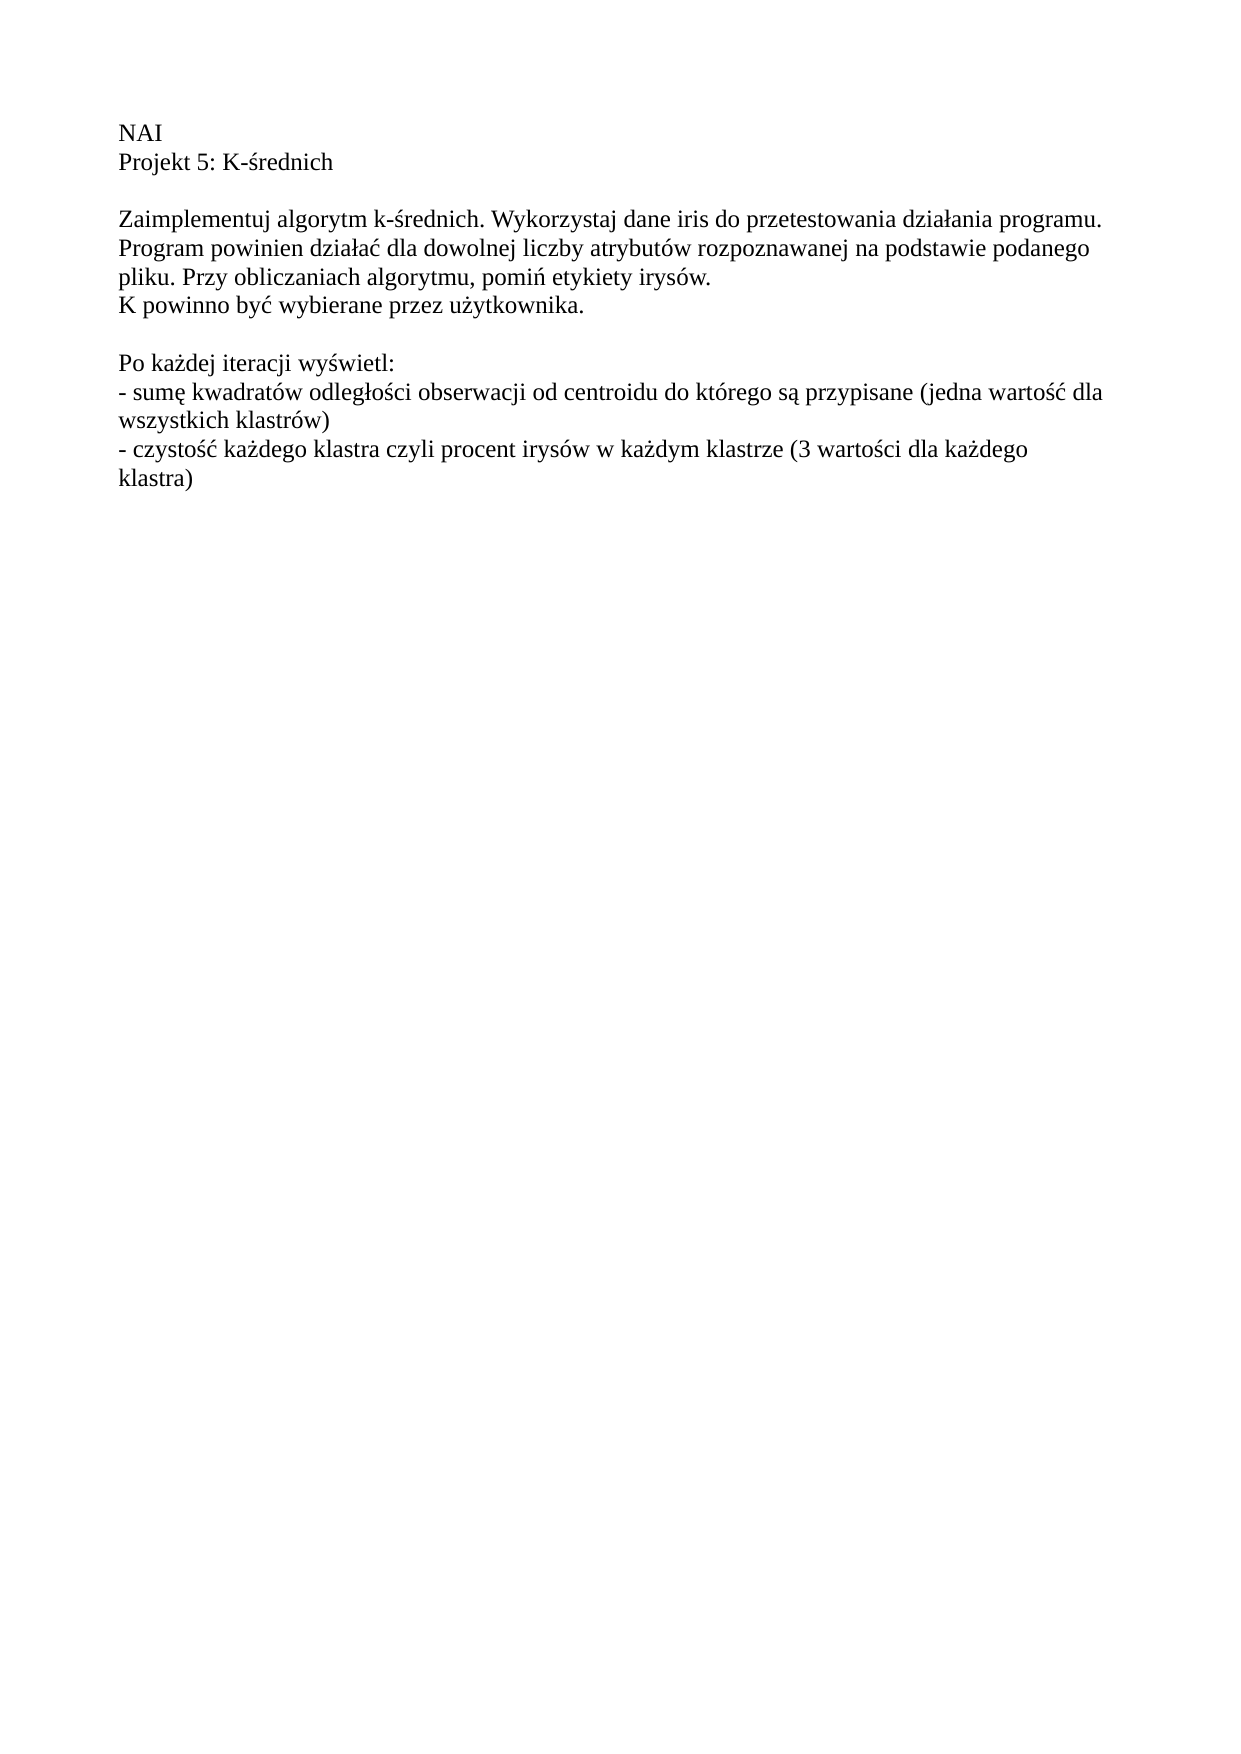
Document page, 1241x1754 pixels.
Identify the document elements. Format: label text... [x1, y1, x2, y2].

text Projekt 5: K-średnich [118, 147, 1122, 176]
text - sumę kwadratów odległości obserwacji od centroidu do którego są przypisane (jedna wartość dla wszystkich klastrów) [118, 377, 1122, 434]
text klastra) [118, 463, 1122, 492]
text NAI [118, 118, 1122, 147]
text Po każdej iteracji wyświetl: [118, 348, 1122, 377]
text Zaimplementuj algorytm k-średnich. Wykorzystaj dane iris do przetestowania działania programu. Program powinien działać dla dowolnej liczby atrybutów rozpoznawanej na podstawie podanego pliku. Przy obliczaniach algorytmu, pomiń etykiety irysów. [118, 204, 1122, 291]
text - czystość każdego klastra czyli procent irysów w każdym klastrze (3 wartości dla każdego [118, 434, 1122, 463]
text K powinno być wybierane przez użytkownika. [118, 291, 1122, 319]
